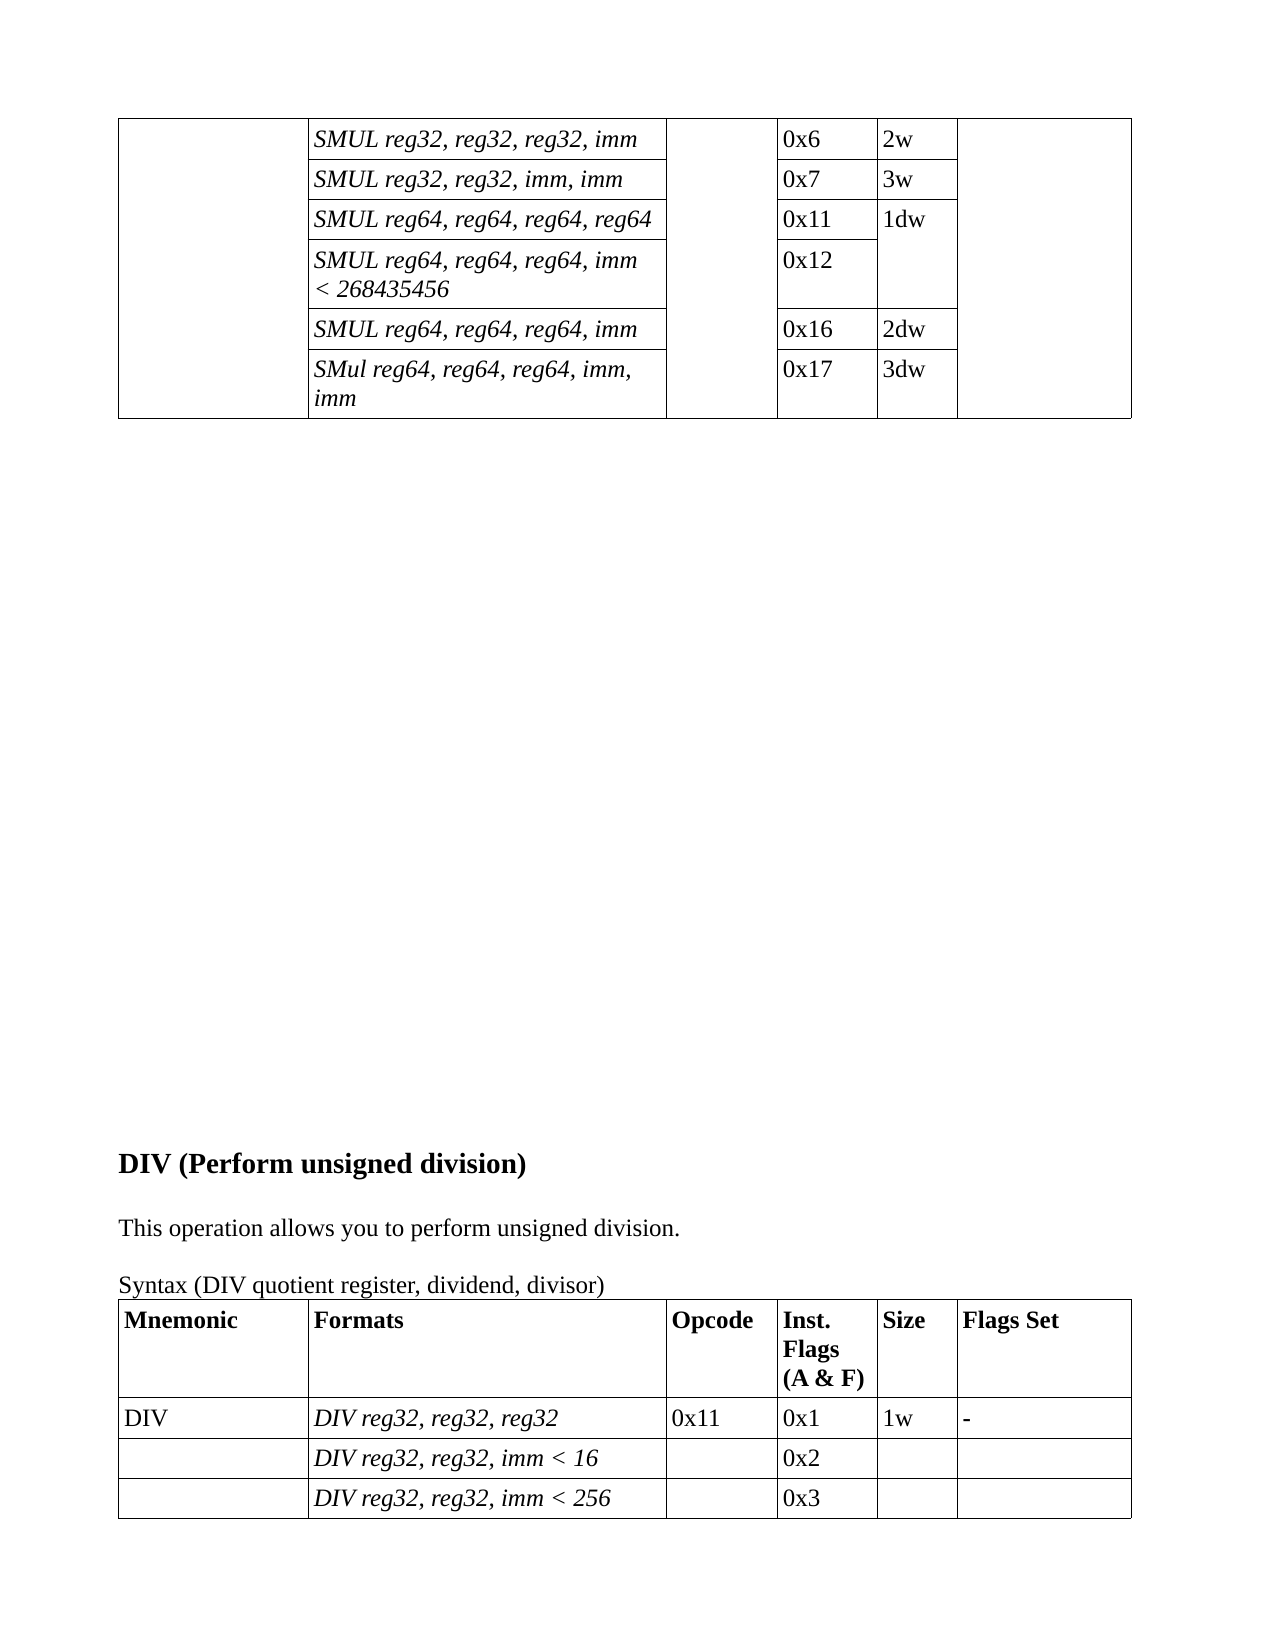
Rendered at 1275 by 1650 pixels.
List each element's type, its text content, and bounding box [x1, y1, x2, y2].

table_cell SMUL reg64, reg64, reg64, imm [309, 309, 666, 348]
table_header Formats [309, 1300, 666, 1397]
table_cell 2dw [878, 309, 957, 348]
table_cell 0x3 [778, 1479, 877, 1518]
table_cell 0x7 [778, 160, 877, 199]
table_cell 0x6 [778, 119, 877, 158]
table_header Opcode [667, 1300, 777, 1397]
table_cell [119, 1439, 308, 1478]
table_cell 0x11 [778, 200, 877, 239]
table_cell 2w [878, 119, 957, 158]
table_cell DIV [119, 1398, 308, 1437]
table_cell - [958, 1398, 1131, 1437]
text This operation allows you to perform unsigned division. [118, 1213, 1157, 1242]
table_cell DIV reg32, reg32, reg32 [309, 1398, 666, 1437]
table_cell SMul reg64, reg64, reg64, imm, imm [309, 350, 666, 417]
table_header Size [878, 1300, 957, 1397]
table_cell [958, 1479, 1131, 1518]
table_cell SMUL reg32, reg32, reg32, imm [309, 119, 666, 158]
text Syntax (DIV quotient register, dividend, divisor) [118, 1271, 1157, 1299]
table_cell 0x1 [778, 1398, 877, 1437]
table_cell [667, 1479, 777, 1518]
table_cell [878, 1479, 957, 1518]
table_cell 1w [878, 1398, 957, 1437]
table_cell DIV reg32, reg32, imm < 16 [309, 1439, 666, 1478]
table_cell 0x12 [778, 240, 877, 308]
table_cell 1dw [878, 200, 957, 308]
table_cell 0x17 [778, 350, 877, 417]
table_cell 3w [878, 160, 957, 199]
table_cell 0x16 [778, 309, 877, 348]
table_cell 0x11 [667, 1398, 777, 1437]
table_cell [119, 1479, 308, 1518]
table_cell [878, 1439, 957, 1478]
table_cell SMUL reg64, reg64, reg64, imm < 268435456 [309, 240, 666, 308]
table_header Flags Set [958, 1300, 1131, 1397]
table_cell [667, 119, 777, 417]
table_cell 0x2 [778, 1439, 877, 1478]
table_cell [119, 119, 308, 417]
text DIV (Perform unsigned division) [118, 1146, 1157, 1179]
table_cell DIV reg32, reg32, imm < 256 [309, 1479, 666, 1518]
table_cell [667, 1439, 777, 1478]
table_cell [958, 1439, 1131, 1478]
table_cell 3dw [878, 350, 957, 417]
table_header Mnemonic [119, 1300, 308, 1397]
table_cell [958, 119, 1131, 417]
table_header Inst. Flags (A & F) [778, 1300, 877, 1397]
table_cell SMUL reg64, reg64, reg64, reg64 [309, 200, 666, 239]
table_cell SMUL reg32, reg32, imm, imm [309, 160, 666, 199]
